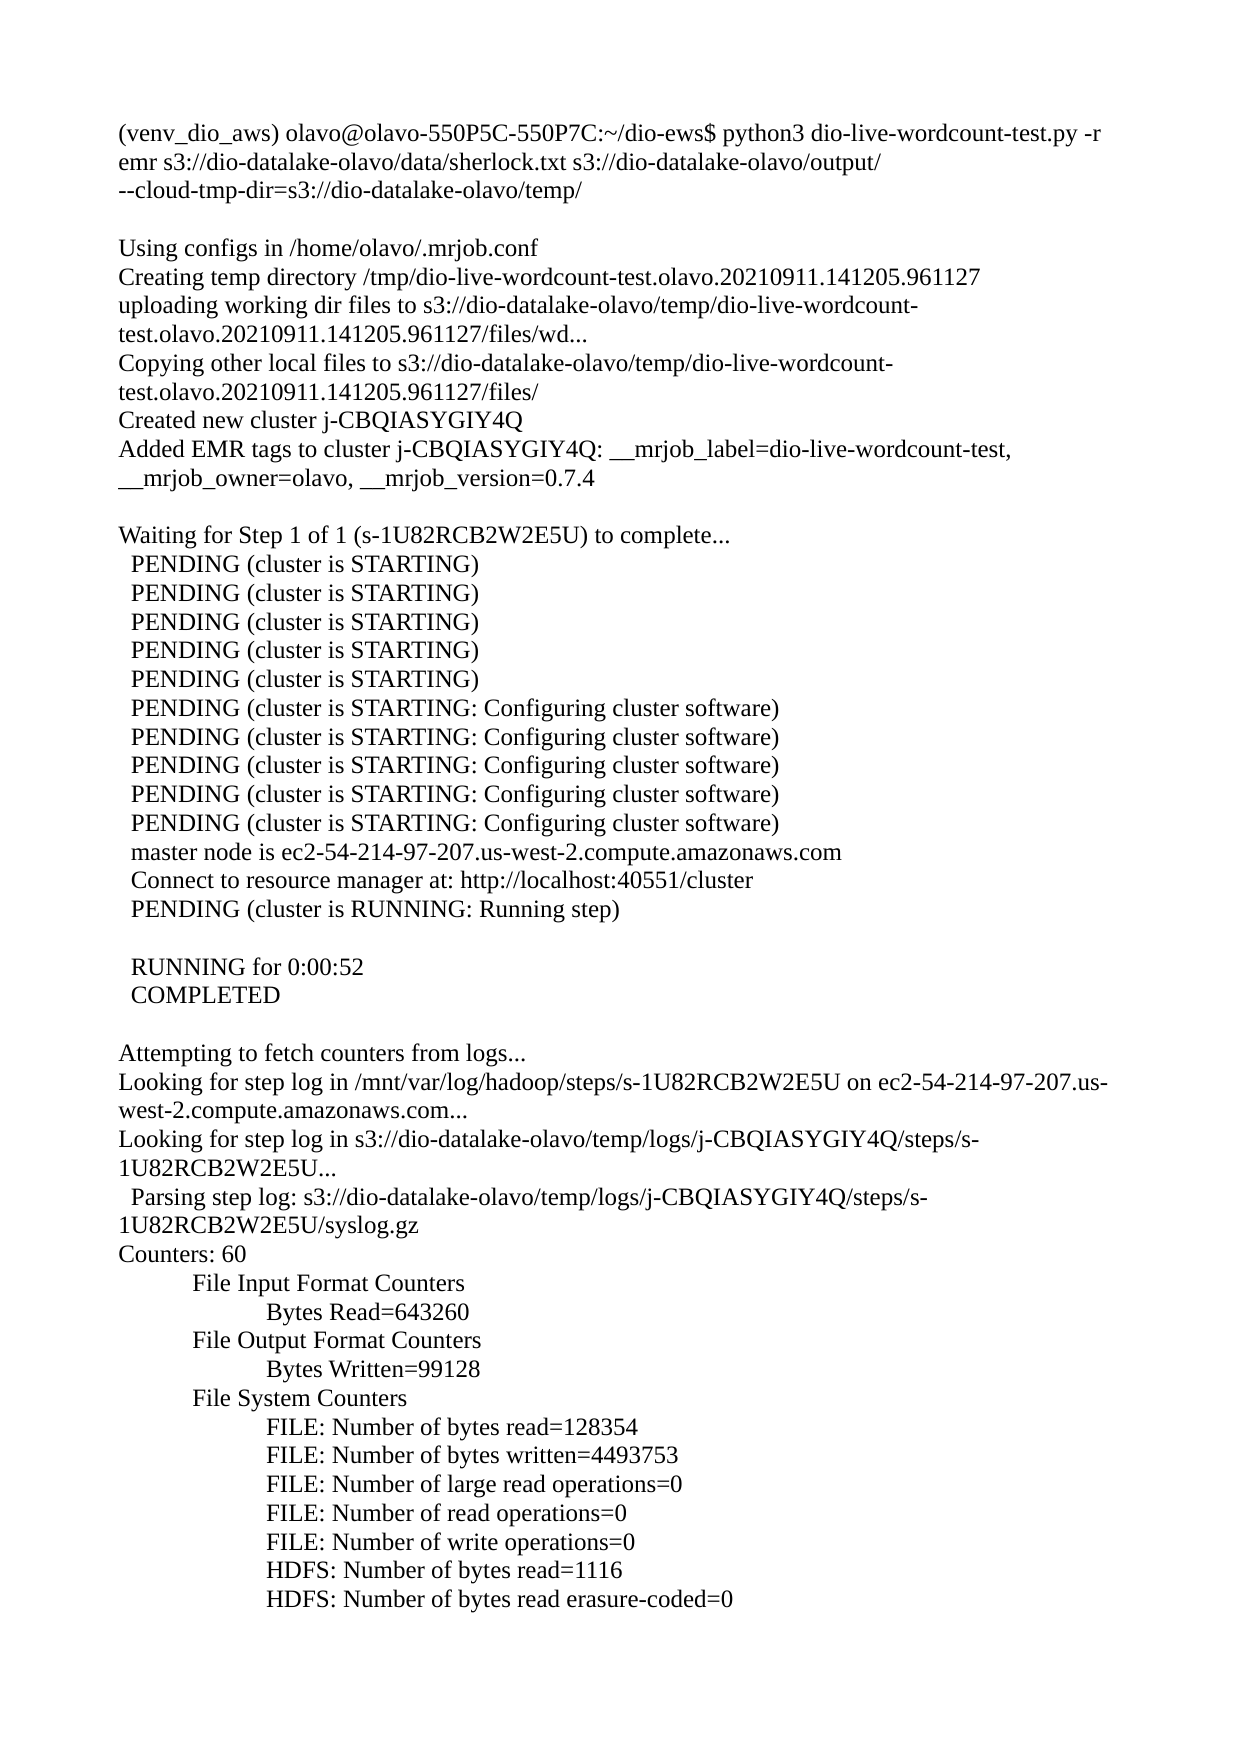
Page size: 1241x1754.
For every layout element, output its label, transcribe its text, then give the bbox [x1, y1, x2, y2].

text PENDING (cluster is STARTING) [118, 549, 1122, 578]
text HDFS: Number of bytes read erasure-coded=0 [118, 1584, 1122, 1613]
text Looking for step log in s3://dio-datalake-olavo/temp/logs/j-CBQIASYGIY4Q/steps/s-1U82RCB2W2E5U... [118, 1124, 1122, 1182]
text Waiting for Step 1 of 1 (s-1U82RCB2W2E5U) to complete... [118, 521, 1122, 549]
text PENDING (cluster is STARTING: Configuring cluster software) [118, 693, 1122, 722]
text PENDING (cluster is STARTING) [118, 607, 1122, 636]
text FILE: Number of bytes read=128354 [118, 1412, 1122, 1441]
text FILE: Number of write operations=0 [118, 1527, 1122, 1556]
text Parsing step log: s3://dio-datalake-olavo/temp/logs/j-CBQIASYGIY4Q/steps/s-1U82RCB2W2E5U/syslog.gz [118, 1182, 1122, 1239]
text Bytes Read=643260 [118, 1297, 1122, 1326]
text FILE: Number of read operations=0 [118, 1498, 1122, 1527]
text PENDING (cluster is STARTING: Configuring cluster software) [118, 751, 1122, 779]
text Looking for step log in /mnt/var/log/hadoop/steps/s-1U82RCB2W2E5U on ec2-54-214-97-207.us-west-2.compute.amazonaws.com... [118, 1067, 1122, 1124]
text PENDING (cluster is STARTING: Configuring cluster software) [118, 808, 1122, 837]
text Bytes Written=99128 [118, 1354, 1122, 1383]
text PENDING (cluster is STARTING) [118, 578, 1122, 607]
text File Output Format Counters [118, 1326, 1122, 1354]
text HDFS: Number of bytes read=1116 [118, 1556, 1122, 1584]
text PENDING (cluster is STARTING) [118, 636, 1122, 664]
text RUNNING for 0:00:52 [118, 952, 1122, 981]
text Creating temp directory /tmp/dio-live-wordcount-test.olavo.20210911.141205.961127 [118, 262, 1122, 291]
text uploading working dir files to s3://dio-datalake-olavo/temp/dio-live-wordcount-test.olavo.20210911.141205.961127/files/wd... [118, 291, 1122, 348]
text Counters: 60 [118, 1239, 1122, 1268]
text Using configs in /home/olavo/.mrjob.conf [118, 233, 1122, 262]
text (venv_dio_aws) olavo@olavo-550P5C-550P7C:~/dio-ews$ python3 dio-live-wordcount-test.py -r emr s3://dio-datalake-olavo/data/sherlock.txt s3://dio-datalake-olavo/output/ --cloud-tmp-dir=s3://dio-datalake-olavo/temp/ [118, 118, 1122, 204]
text Attempting to fetch counters from logs... [118, 1038, 1122, 1067]
text Copying other local files to s3://dio-datalake-olavo/temp/dio-live-wordcount-test.olavo.20210911.141205.961127/files/ [118, 348, 1122, 406]
text Added EMR tags to cluster j-CBQIASYGIY4Q: __mrjob_label=dio-live-wordcount-test, __mrjob_owner=olavo, __mrjob_version=0.7.4 [118, 434, 1122, 492]
text File System Counters [118, 1383, 1122, 1412]
text PENDING (cluster is STARTING: Configuring cluster software) [118, 722, 1122, 751]
text COMPLETED [118, 981, 1122, 1009]
text PENDING (cluster is RUNNING: Running step) [118, 894, 1122, 923]
text FILE: Number of large read operations=0 [118, 1469, 1122, 1498]
text Created new cluster j-CBQIASYGIY4Q [118, 406, 1122, 434]
text master node is ec2-54-214-97-207.us-west-2.compute.amazonaws.com [118, 837, 1122, 866]
text PENDING (cluster is STARTING) [118, 664, 1122, 693]
text FILE: Number of bytes written=4493753 [118, 1441, 1122, 1469]
text PENDING (cluster is STARTING: Configuring cluster software) [118, 779, 1122, 808]
text File Input Format Counters [118, 1268, 1122, 1297]
text Connect to resource manager at: http://localhost:40551/cluster [118, 866, 1122, 894]
